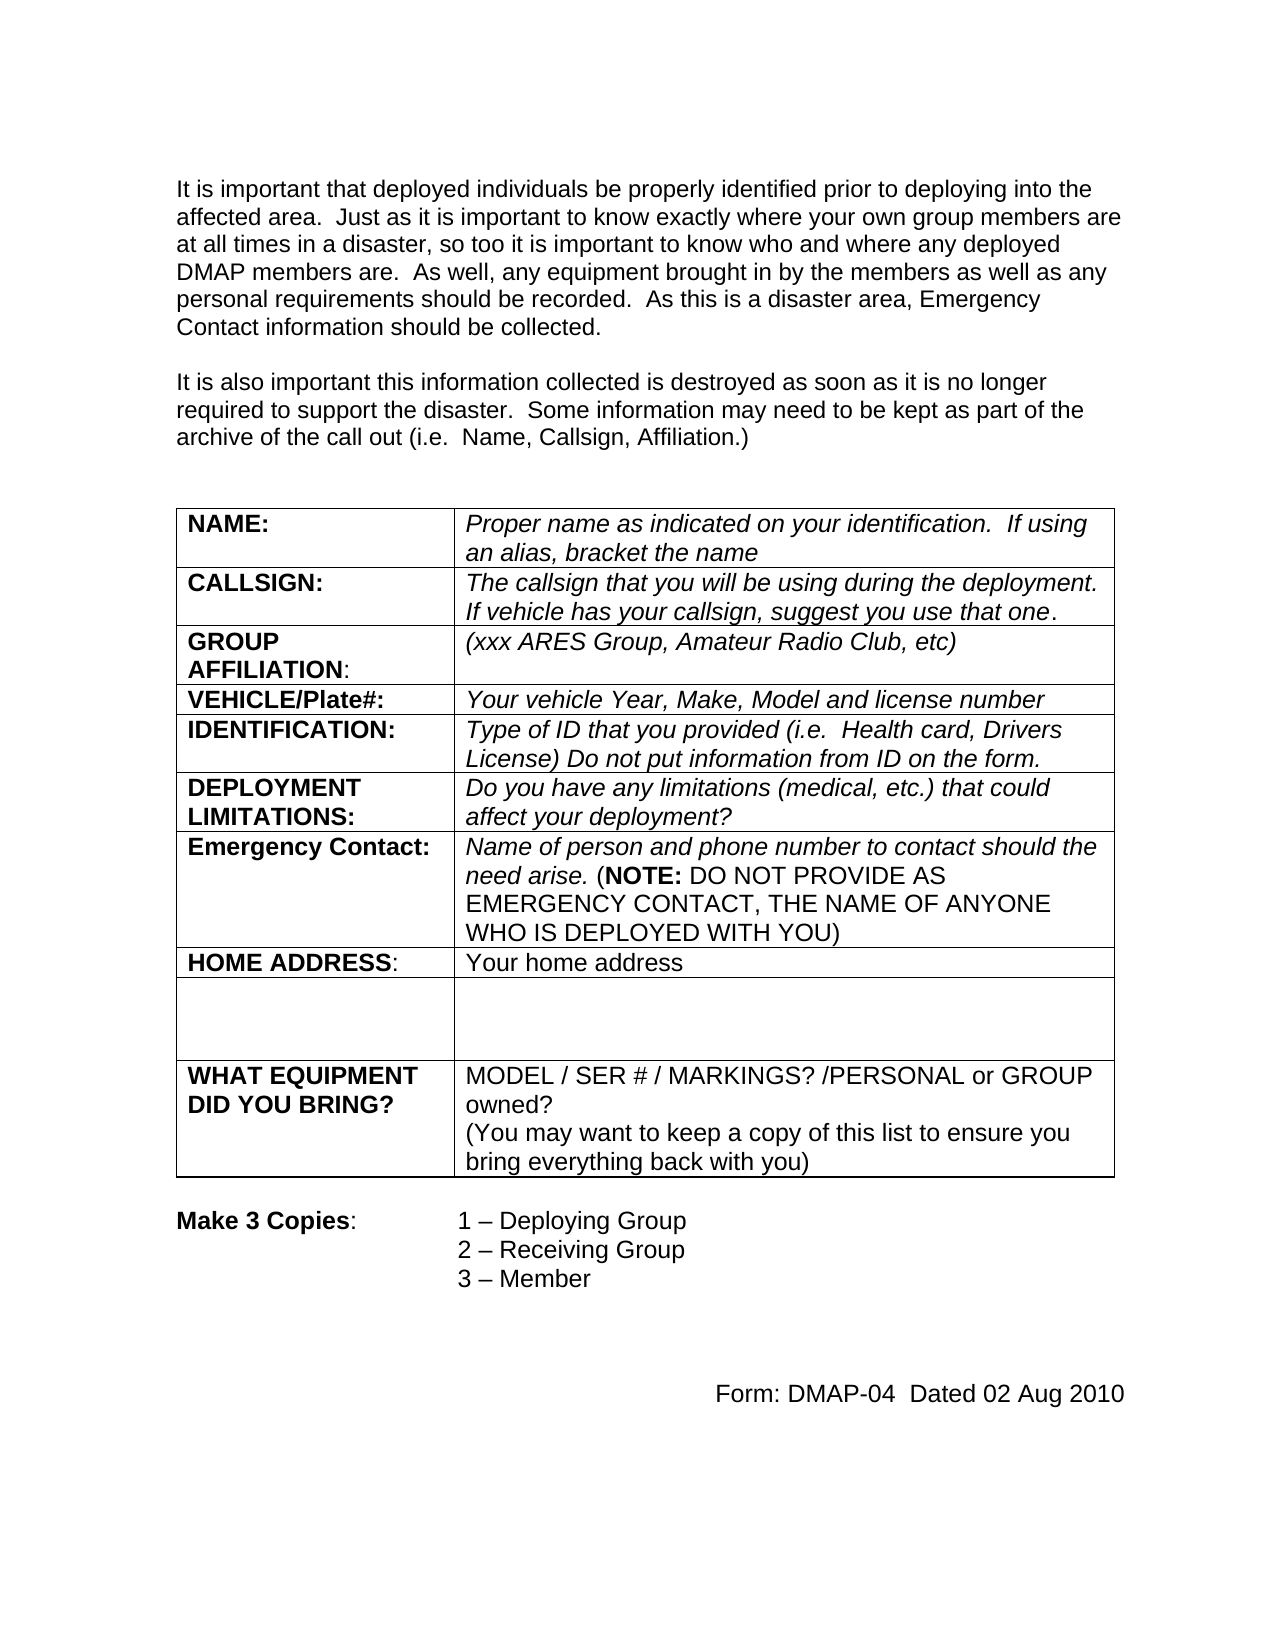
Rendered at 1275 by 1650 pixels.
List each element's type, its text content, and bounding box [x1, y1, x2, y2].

table_header Proper name as indicated on your identification. If using an alias, bracket the name [455, 509, 1114, 567]
table_cell WHAT EQUIPMENT DID YOU BRING? [177, 1061, 454, 1176]
text Form: DMAP-04 Dated 02 Aug 2010 [176, 1379, 1125, 1407]
table_cell Emergency Contact: [177, 832, 454, 947]
table_cell GROUP AFFILIATION: [177, 626, 454, 684]
table_cell Name of person and phone number to contact should the need arise. (NOTE: DO NOT PROVIDE AS EMERGENCY CONTACT, THE NAME OF ANYONE WHO IS DEPLOYED WITH YOU) [455, 832, 1114, 947]
table_cell Do you have any limitations (medical, etc.) that could affect your deployment? [455, 773, 1114, 831]
table_cell Your vehicle Year, Make, Model and license number [455, 685, 1114, 714]
text It is also important this information collected is destroyed as soon as it is no longer required to support the disaster. Some information may need to be kept as part of the archive of the call out (i.e. Name, Callsign, Affiliation.) [176, 368, 1125, 451]
table_cell CALLSIGN: [177, 568, 454, 625]
table_cell MODEL / SER # / MARKINGS? /PERSONAL or GROUP owned? (You may want to keep a copy of this list to ensure you bring everything back with you) [455, 1061, 1114, 1176]
table_cell (xxx ARES Group, Amateur Radio Club, etc) [455, 626, 1114, 684]
table_cell The callsign that you will be using during the deployment. If vehicle has your callsign, suggest you use that one. [455, 568, 1114, 625]
text It is important that deployed individuals be properly identified prior to deploying into the affected area. Just as it is important to know exactly where your own group members are at all times in a disaster, so too it is important to know who and where any deployed DMAP members are. As well, any equipment brought in by the members as well as any personal requirements should be recorded. As this is a disaster area, Emergency Contact information should be collected. [176, 175, 1125, 340]
table_header NAME: [177, 509, 454, 567]
table_cell [455, 978, 1114, 1060]
table_cell VEHICLE/Plate#: [177, 685, 454, 714]
text 2 – Receiving Group [176, 1235, 1125, 1264]
table_cell [177, 978, 454, 1060]
table_cell DEPLOYMENT LIMITATIONS: [177, 773, 454, 831]
table_cell Type of ID that you provided (i.e. Health card, Drivers License) Do not put information from ID on the form. [455, 715, 1114, 772]
table_cell HOME ADDRESS: [177, 948, 454, 977]
table_cell IDENTIFICATION: [177, 715, 454, 772]
table_cell Your home address [455, 948, 1114, 977]
text 3 – Member [176, 1264, 1125, 1292]
text Make 3 Copies: 1 – Deploying Group [176, 1206, 1125, 1235]
